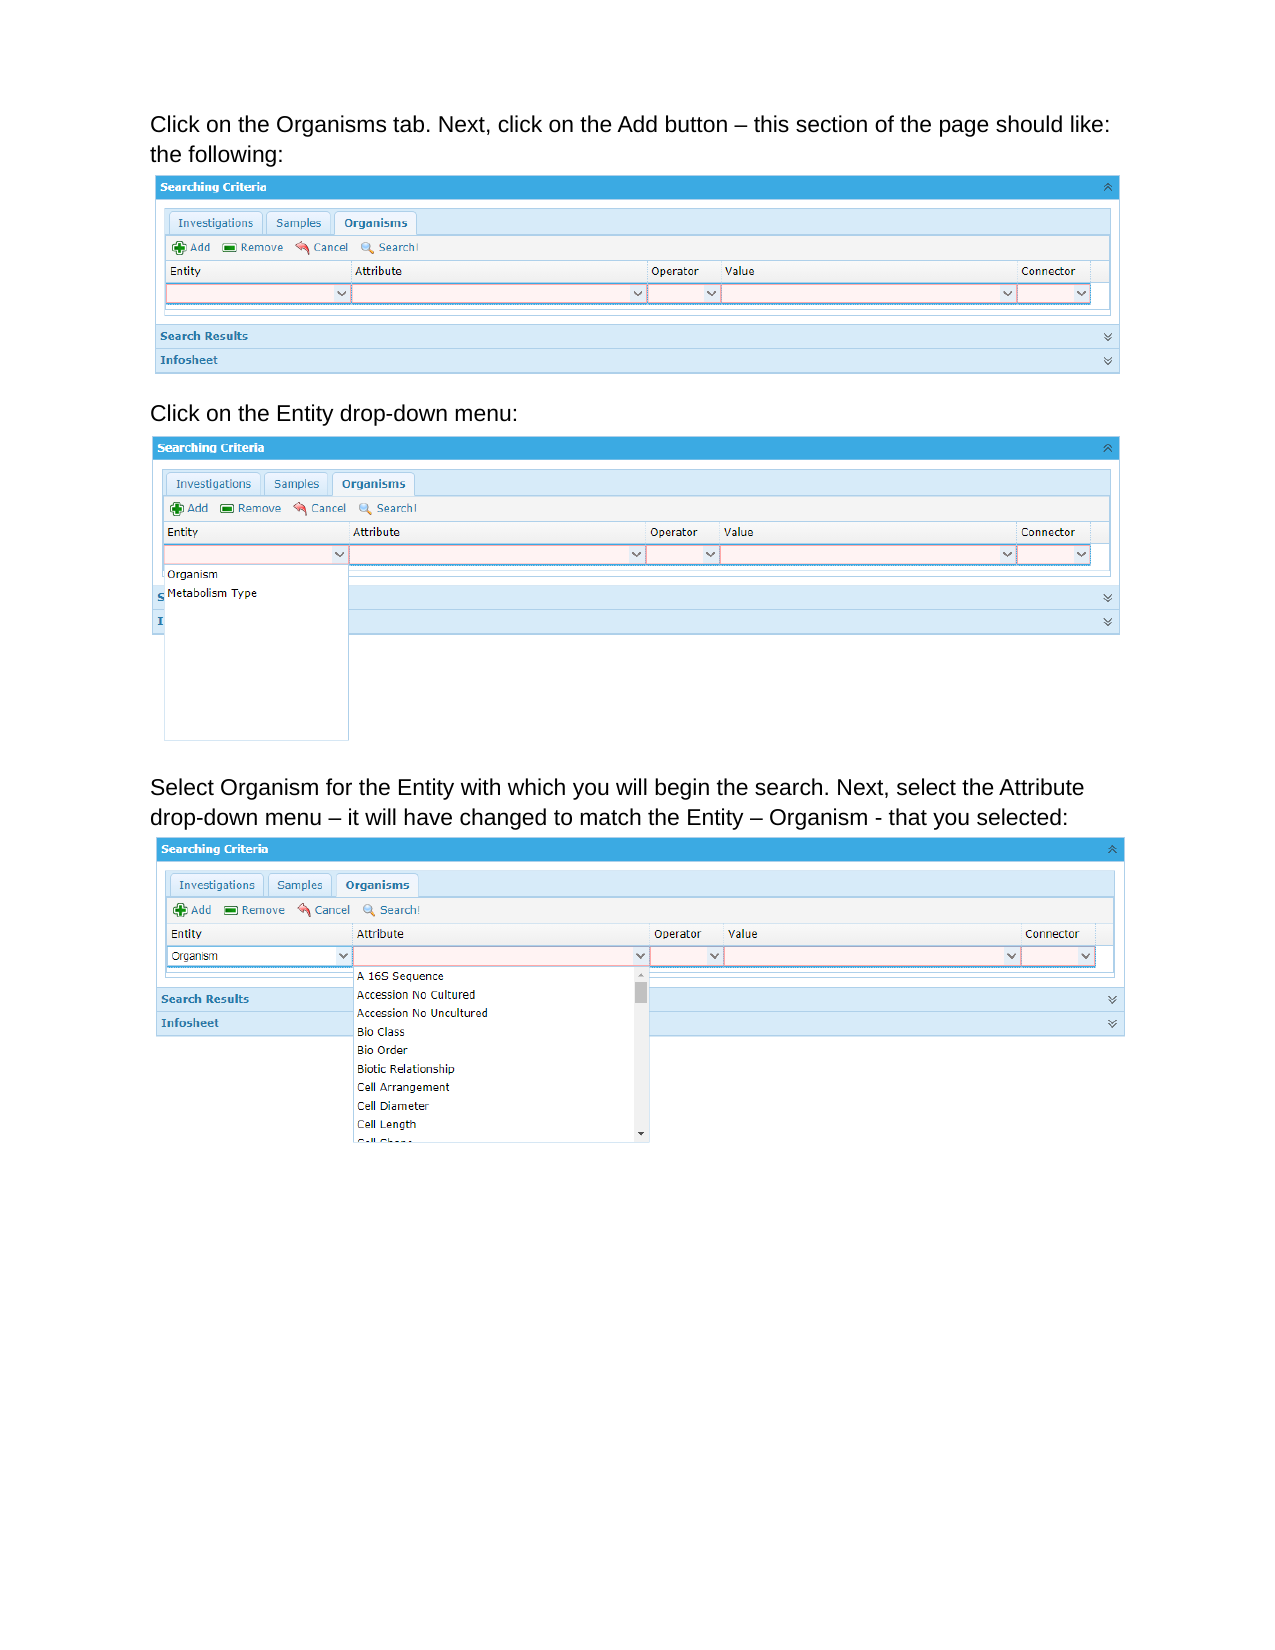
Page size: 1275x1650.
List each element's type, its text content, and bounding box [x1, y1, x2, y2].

text Click on the Organisms tab. Next, click on the Add button – this section of the page should like: the following: [150, 111, 1125, 168]
text Click on the Entity drop-down menu: [150, 396, 1125, 426]
picture [150, 833, 1125, 1173]
picture [150, 171, 1125, 396]
text Select Organism for the Entity with which you will begin the search. Next, select the Attribute drop-down menu – it will have changed to match the Entity – Organism - that you selected: [150, 770, 1125, 830]
picture [150, 430, 1125, 770]
